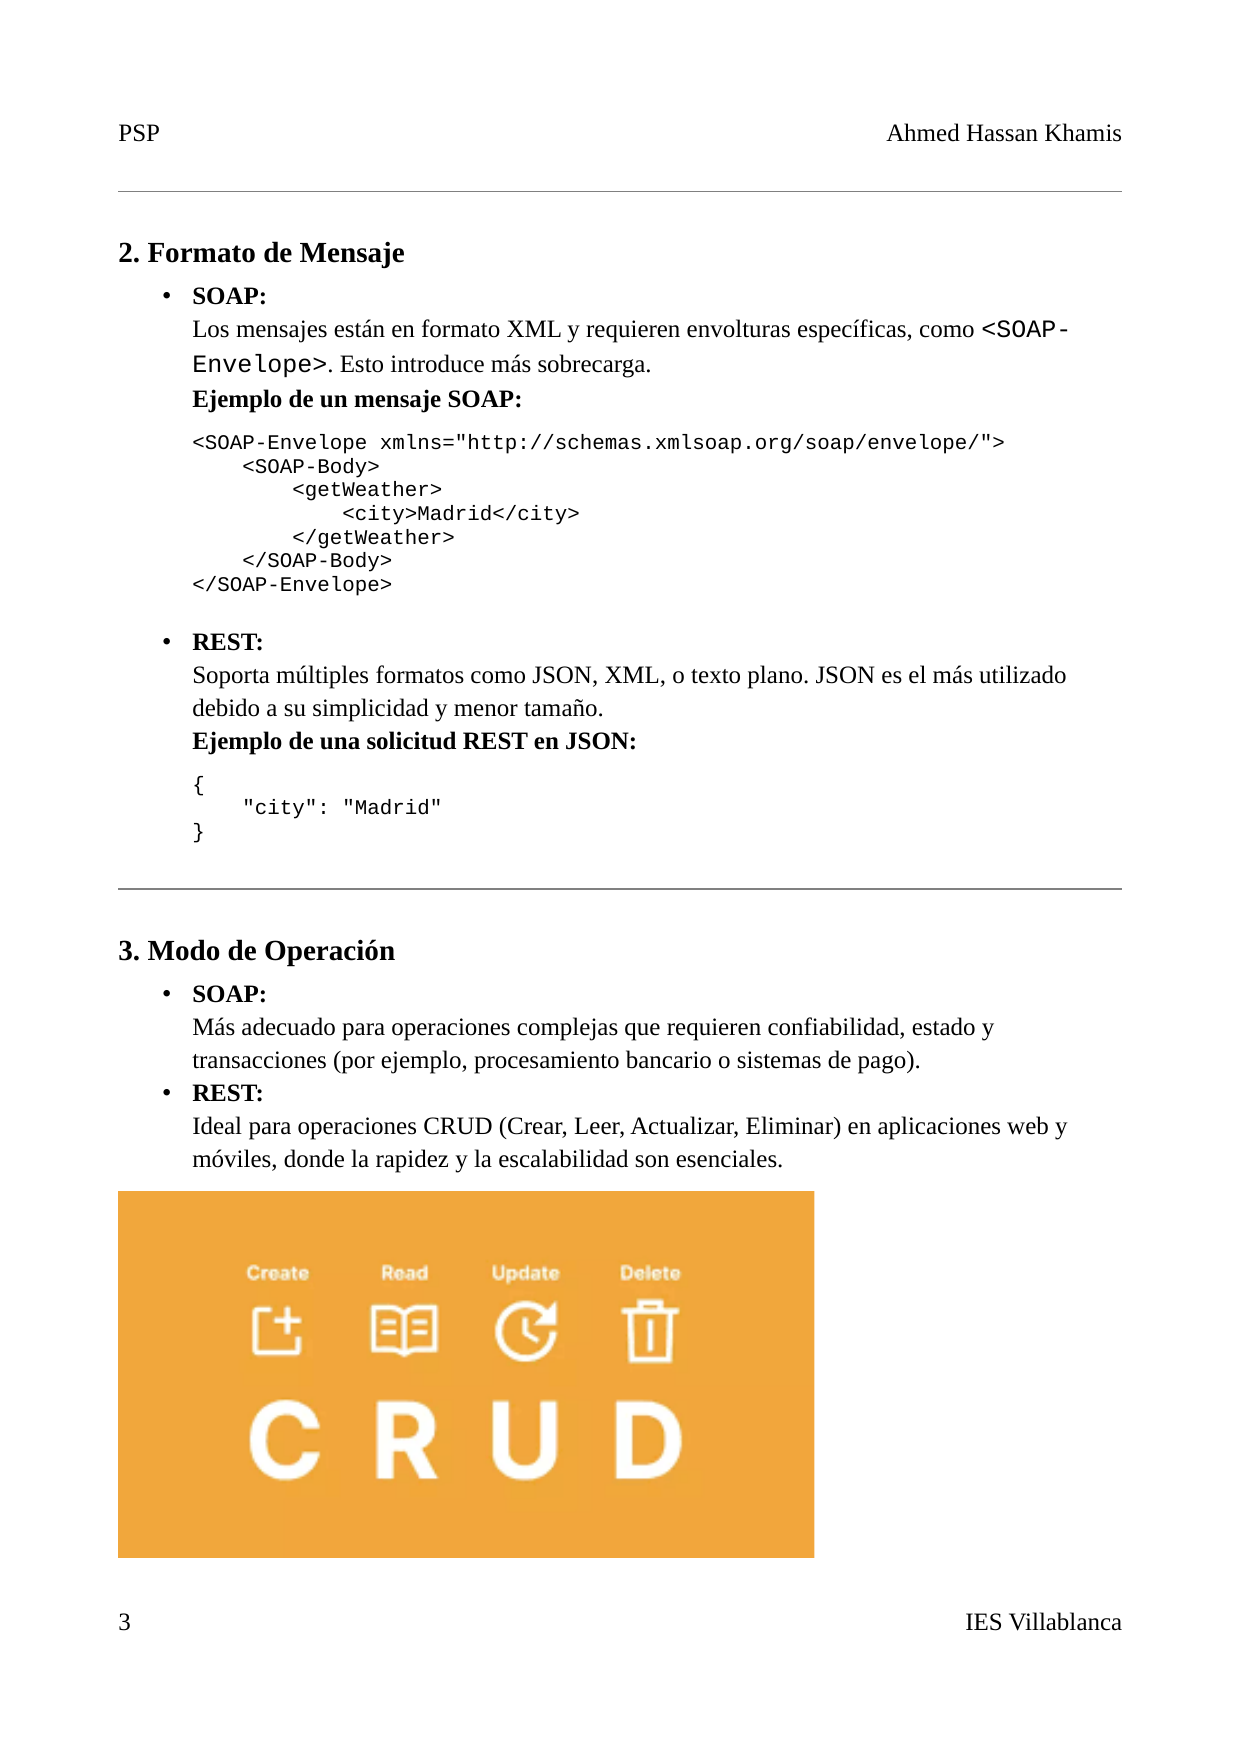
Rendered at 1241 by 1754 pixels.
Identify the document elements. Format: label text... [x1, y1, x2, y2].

list <getWeather> [162, 479, 1122, 503]
list </SOAP-Envelope> [162, 574, 1122, 598]
list SOAP: Más adecuado para operaciones complejas que requieren confiabilidad, estado y transacciones (por ejemplo, procesamiento bancario o sistemas de pago). [162, 979, 1122, 1074]
list } [162, 821, 1122, 845]
list <SOAP-Body> [162, 456, 1122, 479]
list </getWeather> [162, 527, 1122, 550]
list <city>Madrid</city> [162, 503, 1122, 527]
list SOAP: Los mensajes están en formato XML y requieren envolturas específicas, como <SOAP-Envelope>. Esto introduce más sobrecarga. Ejemplo de un mensaje SOAP: [162, 281, 1122, 413]
list <SOAP-Envelope xmlns="http://schemas.xmlsoap.org/soap/envelope/"> [162, 432, 1122, 456]
subtitle 3. Modo de Operación [118, 933, 1122, 967]
list REST: Soporta múltiples formatos como JSON, XML, o texto plano. JSON es el más utilizado debido a su simplicidad y menor tamaño. Ejemplo de una solicitud REST en JSON: [162, 627, 1122, 755]
picture [118, 1191, 815, 1558]
list { [162, 774, 1122, 797]
list </SOAP-Body> [162, 550, 1122, 574]
subtitle 2. Formato de Mensaje [118, 235, 1122, 269]
list "city": "Madrid" [162, 797, 1122, 821]
list REST: Ideal para operaciones CRUD (Crear, Leer, Actualizar, Eliminar) en aplicaciones web y móviles, donde la rapidez y la escalabilidad son esenciales. [162, 1078, 1122, 1173]
